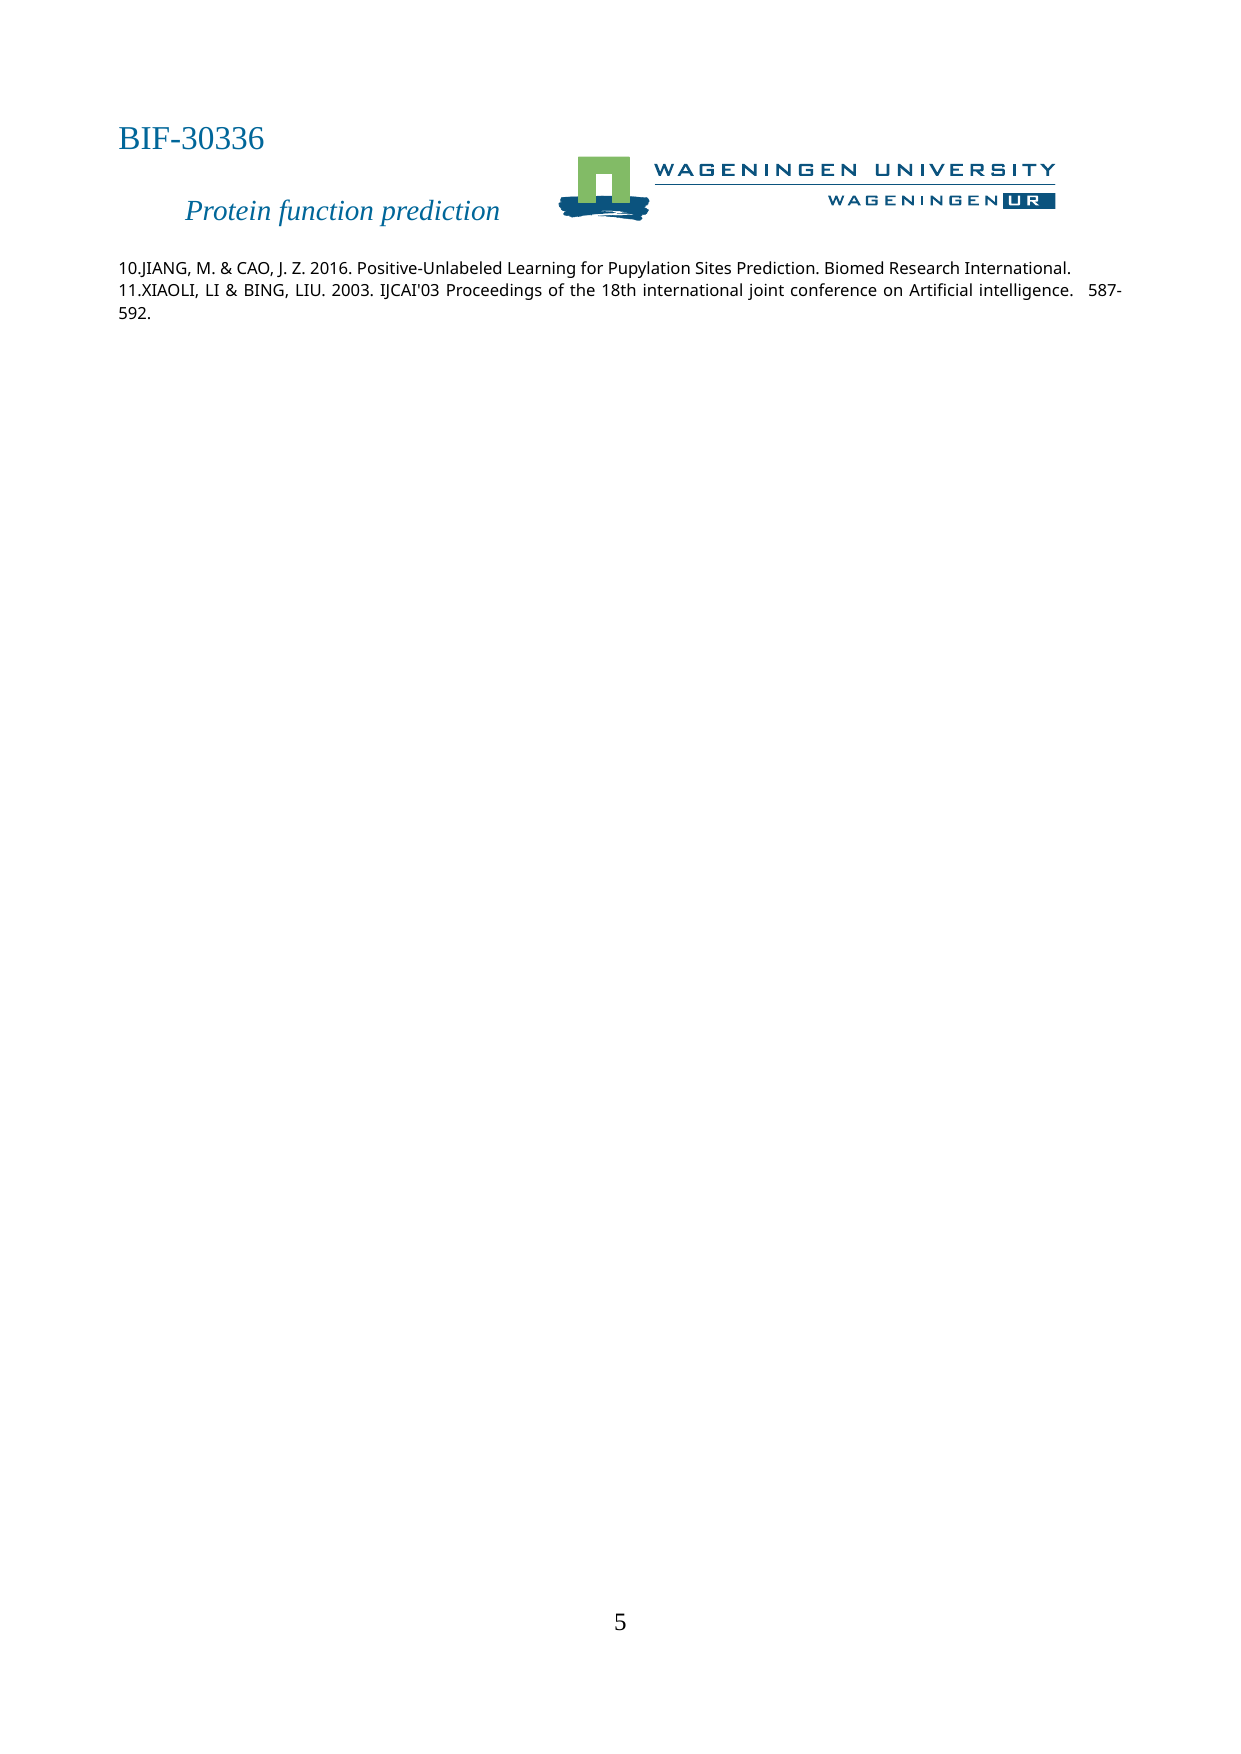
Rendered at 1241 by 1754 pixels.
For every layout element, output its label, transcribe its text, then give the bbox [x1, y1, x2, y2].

text 10.JIANG, M. & CAO, J. Z. 2016. Positive-Unlabeled Learning for Pupylation Sites Prediction. Biomed Research International. [118, 256, 1122, 279]
text 11.XIAOLI, LI & BING, LIU. 2003. IJCAI'03 Proceedings of the 18th international joint conference on Artificial intelligence. 587-592. [118, 279, 1122, 324]
